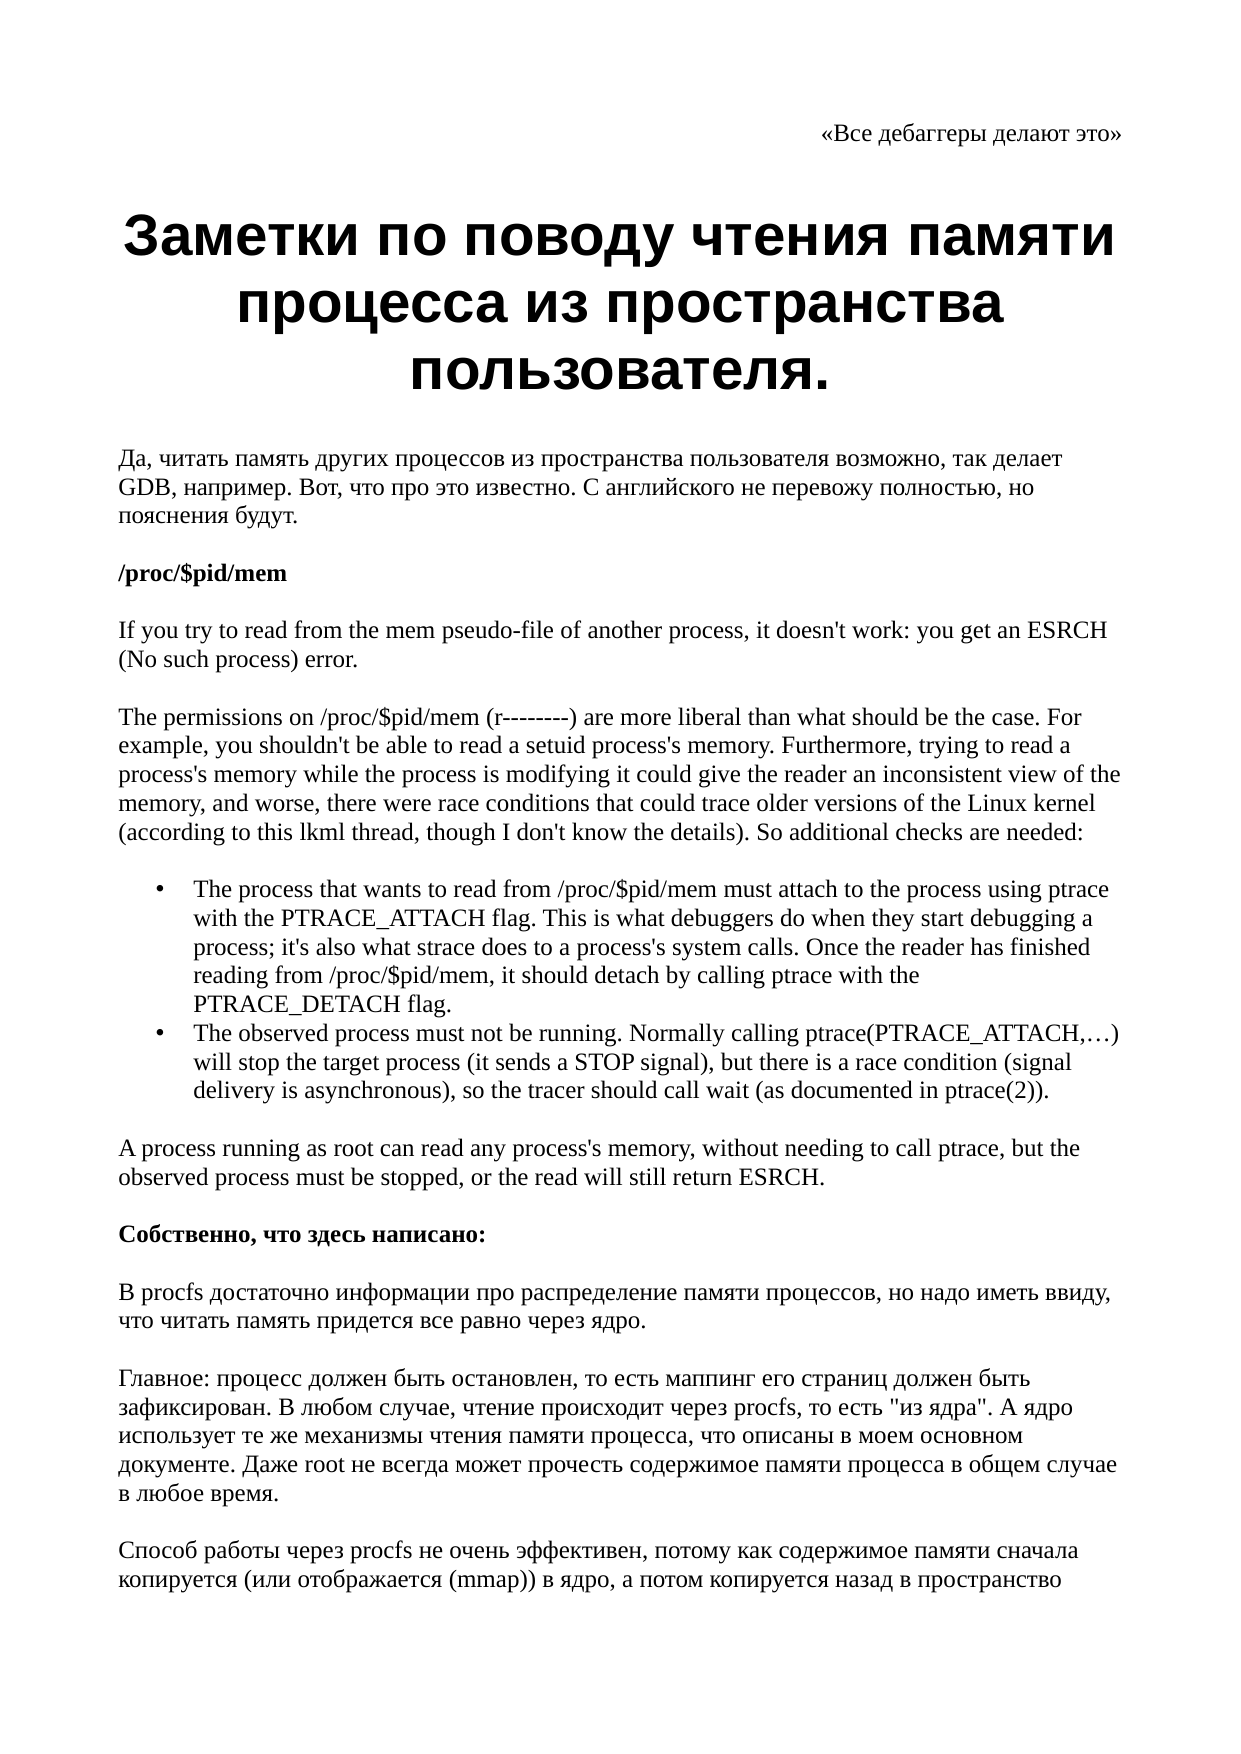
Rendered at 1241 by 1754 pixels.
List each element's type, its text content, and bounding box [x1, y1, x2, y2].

text «Все дебаггеры делают это» [118, 118, 1122, 147]
title Заметки по поводу чтения памяти процесса из пространства пользователя. [118, 201, 1122, 402]
text The permissions on /proc/$pid/mem (r--------) are more liberal than what should be the case. For example, you shouldn't be able to read a setuid process's memory. Furthermore, trying to read a process's memory while the process is modifying it could give the reader an inconsistent view of the memory, and worse, there were race conditions that could trace older versions of the Linux kernel (according to this lkml thread, though I don't know the details). So additional checks are needed: [118, 702, 1122, 846]
text Собственно, что здесь написано: [118, 1219, 1122, 1248]
list The observed process must not be running. Normally calling ptrace(PTRACE_ATTACH,…) will stop the target process (it sends a STOP signal), but there is a race condition (signal delivery is asynchronous), so the tracer should call wait (as documented in ptrace(2)). [156, 1018, 1122, 1104]
text Да, читать память других процессов из пространства пользователя возможно, так делает GDB, например. Вот, что про это известно. С английского не перевожу полностью, но пояснения будут. [118, 443, 1122, 529]
text If you try to read from the mem pseudo-file of another process, it doesn't work: you get an ESRCH (No such process) error. [118, 616, 1122, 673]
text A process running as root can read any process's memory, without needing to call ptrace, but the observed process must be stopped, or the read will still return ESRCH. [118, 1133, 1122, 1191]
text В procfs достаточно информации про распределение памяти процессов, но надо иметь ввиду, что читать память придется все равно через ядро. [118, 1277, 1122, 1334]
text Главное: процесс должен быть остановлен, то есть маппинг его страниц должен быть зафиксирован. В любом случае, чтение происходит через procfs, то есть "из ядра". А ядро использует те же механизмы чтения памяти процесса, что описаны в моем основном документе. Даже root не всегда может прочесть содержимое памяти процесса в общем случае в любое время. [118, 1363, 1122, 1507]
text /proc/$pid/mem [118, 558, 1122, 587]
text Способ работы через procfs не очень эффективен, потому как содержимое памяти сначала копируется (или отображается (mmap)) в ядро, а потом копируется назад в пространство [118, 1536, 1122, 1593]
list The process that wants to read from /proc/$pid/mem must attach to the process using ptrace with the PTRACE_ATTACH flag. This is what debuggers do when they start debugging a process; it's also what strace does to a process's system calls. Once the reader has finished reading from /proc/$pid/mem, it should detach by calling ptrace with the PTRACE_DETACH flag. [156, 874, 1122, 1018]
